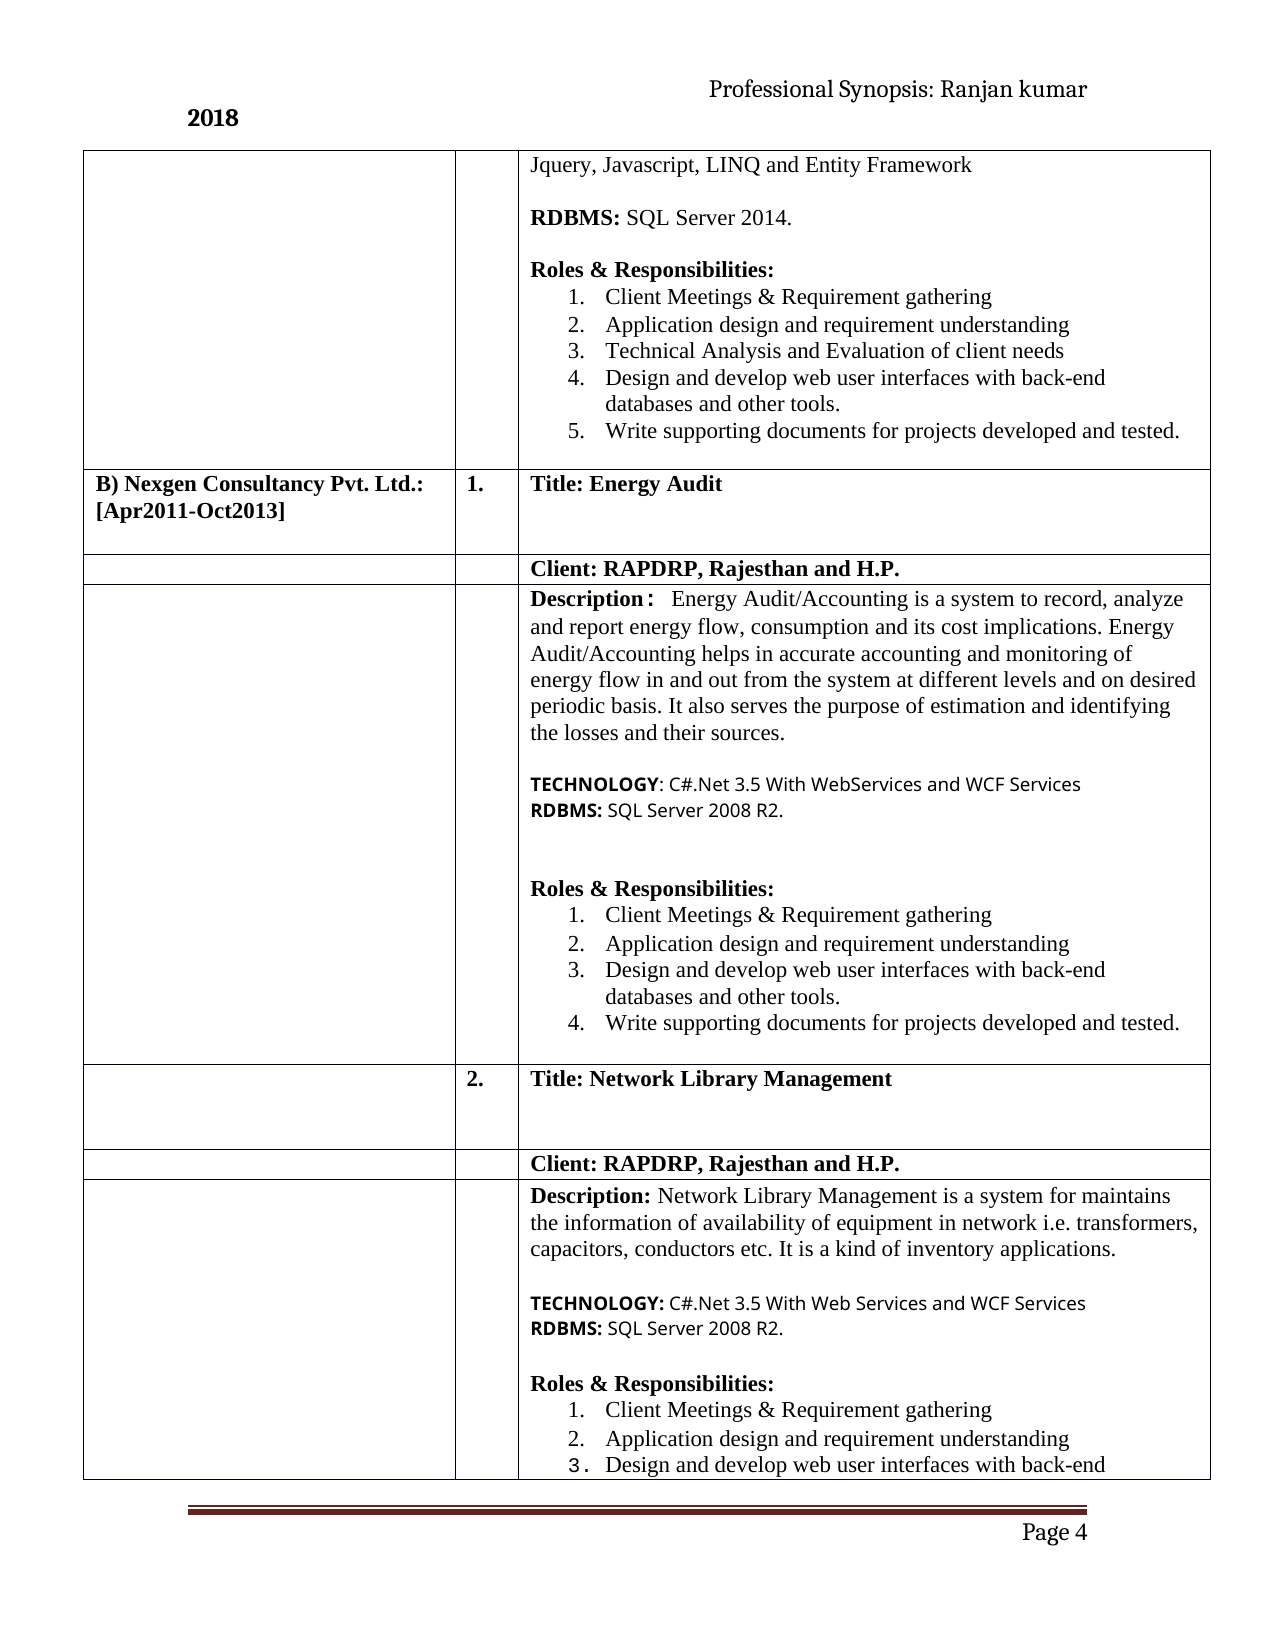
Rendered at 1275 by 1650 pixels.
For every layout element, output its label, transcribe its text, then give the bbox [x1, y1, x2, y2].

table_cell Jquery, Javascript, LINQ and Entity Framework RDBMS: SQL Server 2014. Roles & Responsibilities: Client Meetings & Requirement gathering Application design and requirement understanding Technical Analysis and Evaluation of client needs Design and develop web user interfaces with back-end databases and other tools. Write supporting documents for projects developed and tested. [519, 151, 1210, 469]
table_cell B) Nexgen Consultancy Pvt. Ltd.: [Apr2011-Oct2013] [84, 470, 455, 554]
table_cell [456, 585, 518, 1064]
table_cell [456, 151, 518, 469]
table_cell Title: Energy Audit [519, 470, 1210, 554]
table_cell [84, 1180, 455, 1479]
table_cell [84, 151, 455, 469]
table_cell Title: Network Library Management [519, 1065, 1210, 1149]
table_cell [456, 1150, 518, 1179]
table_cell [84, 1065, 455, 1149]
table_cell [84, 585, 455, 1064]
table_cell Description: Energy Audit/Accounting is a system to record, analyze and report energy flow, consumption and its cost implications. Energy Audit/Accounting helps in accurate accounting and monitoring of energy flow in and out from the system at different levels and on desired periodic basis. It also serves the purpose of estimation and identifying the losses and their sources. TECHNOLOGY: C#.Net 3.5 With WebServices and WCF Services RDBMS: SQL Server 2008 R2. Roles & Responsibilities: Client Meetings & Requirement gathering Application design and requirement understanding Design and develop web user interfaces with back-end databases and other tools. Write supporting documents for projects developed and tested. [519, 585, 1210, 1064]
table_cell [456, 555, 518, 584]
table_cell [456, 1180, 518, 1479]
table_cell 1. [456, 470, 518, 554]
table_cell Client: RAPDRP, Rajesthan and H.P. [519, 555, 1210, 584]
table_cell [84, 555, 455, 584]
table_cell [84, 1150, 455, 1179]
table_cell Description: Network Library Management is a system for maintains the information of availability of equipment in network i.e. transformers, capacitors, conductors etc. It is a kind of inventory applications. TECHNOLOGY: C#.Net 3.5 With Web Services and WCF Services RDBMS: SQL Server 2008 R2. Roles & Responsibilities: Client Meetings & Requirement gathering Application design and requirement understanding Design and develop web user interfaces with back-end [519, 1180, 1210, 1479]
table_cell Client: RAPDRP, Rajesthan and H.P. [519, 1150, 1210, 1179]
table_cell 2. [456, 1065, 518, 1149]
